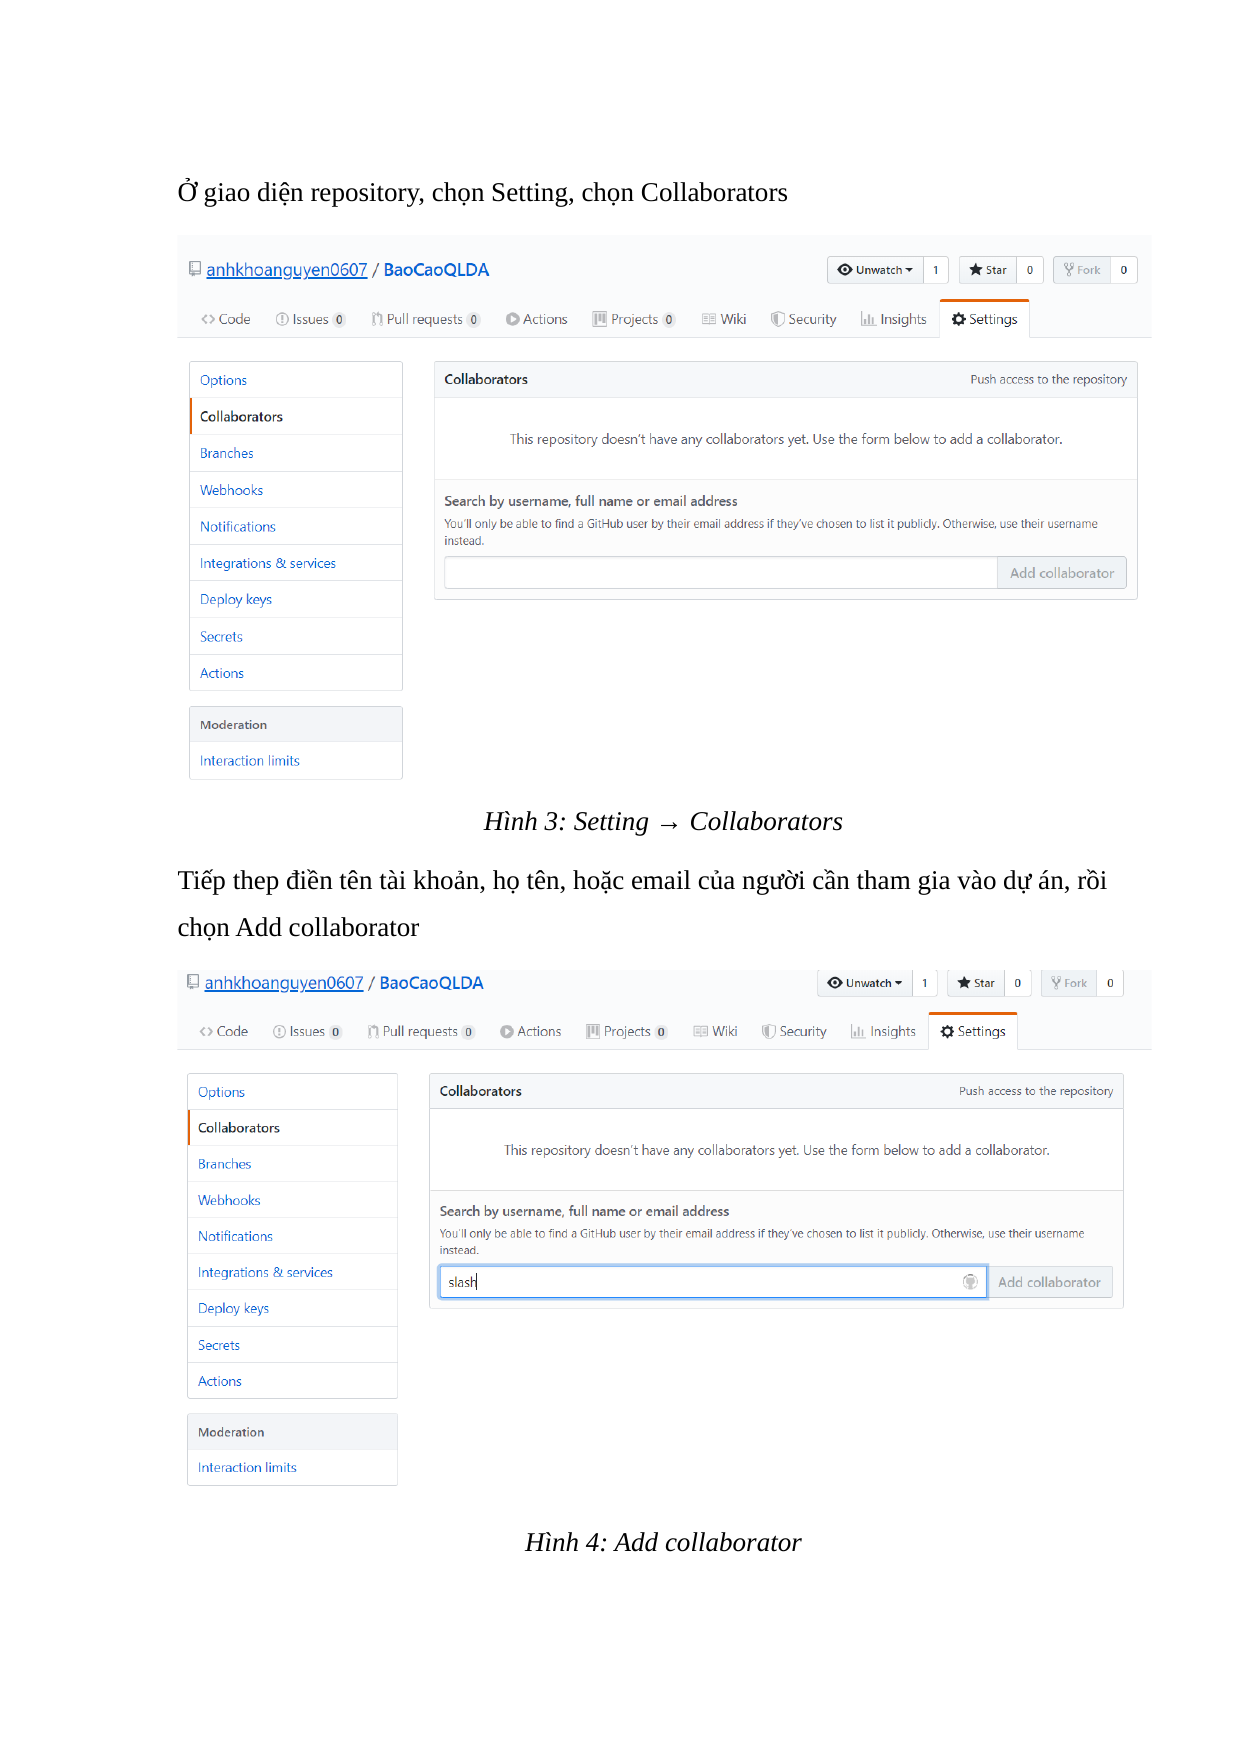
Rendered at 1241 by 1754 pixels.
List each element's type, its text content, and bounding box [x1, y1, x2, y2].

picture [177, 235, 1152, 790]
text Tiếp thep điền tên tài khoản, họ tên, hoặc email của người cần tham gia vào dự án, rồi chọn Add collaborator [177, 864, 1152, 942]
picture [177, 970, 1152, 1511]
text Hình 3: Setting → Collaborators [177, 790, 1152, 836]
text Hình 4: Add collaborator [177, 1511, 1152, 1557]
text Ở giao diện repository, chọn Setting, chọn Collaborators [177, 176, 1152, 207]
